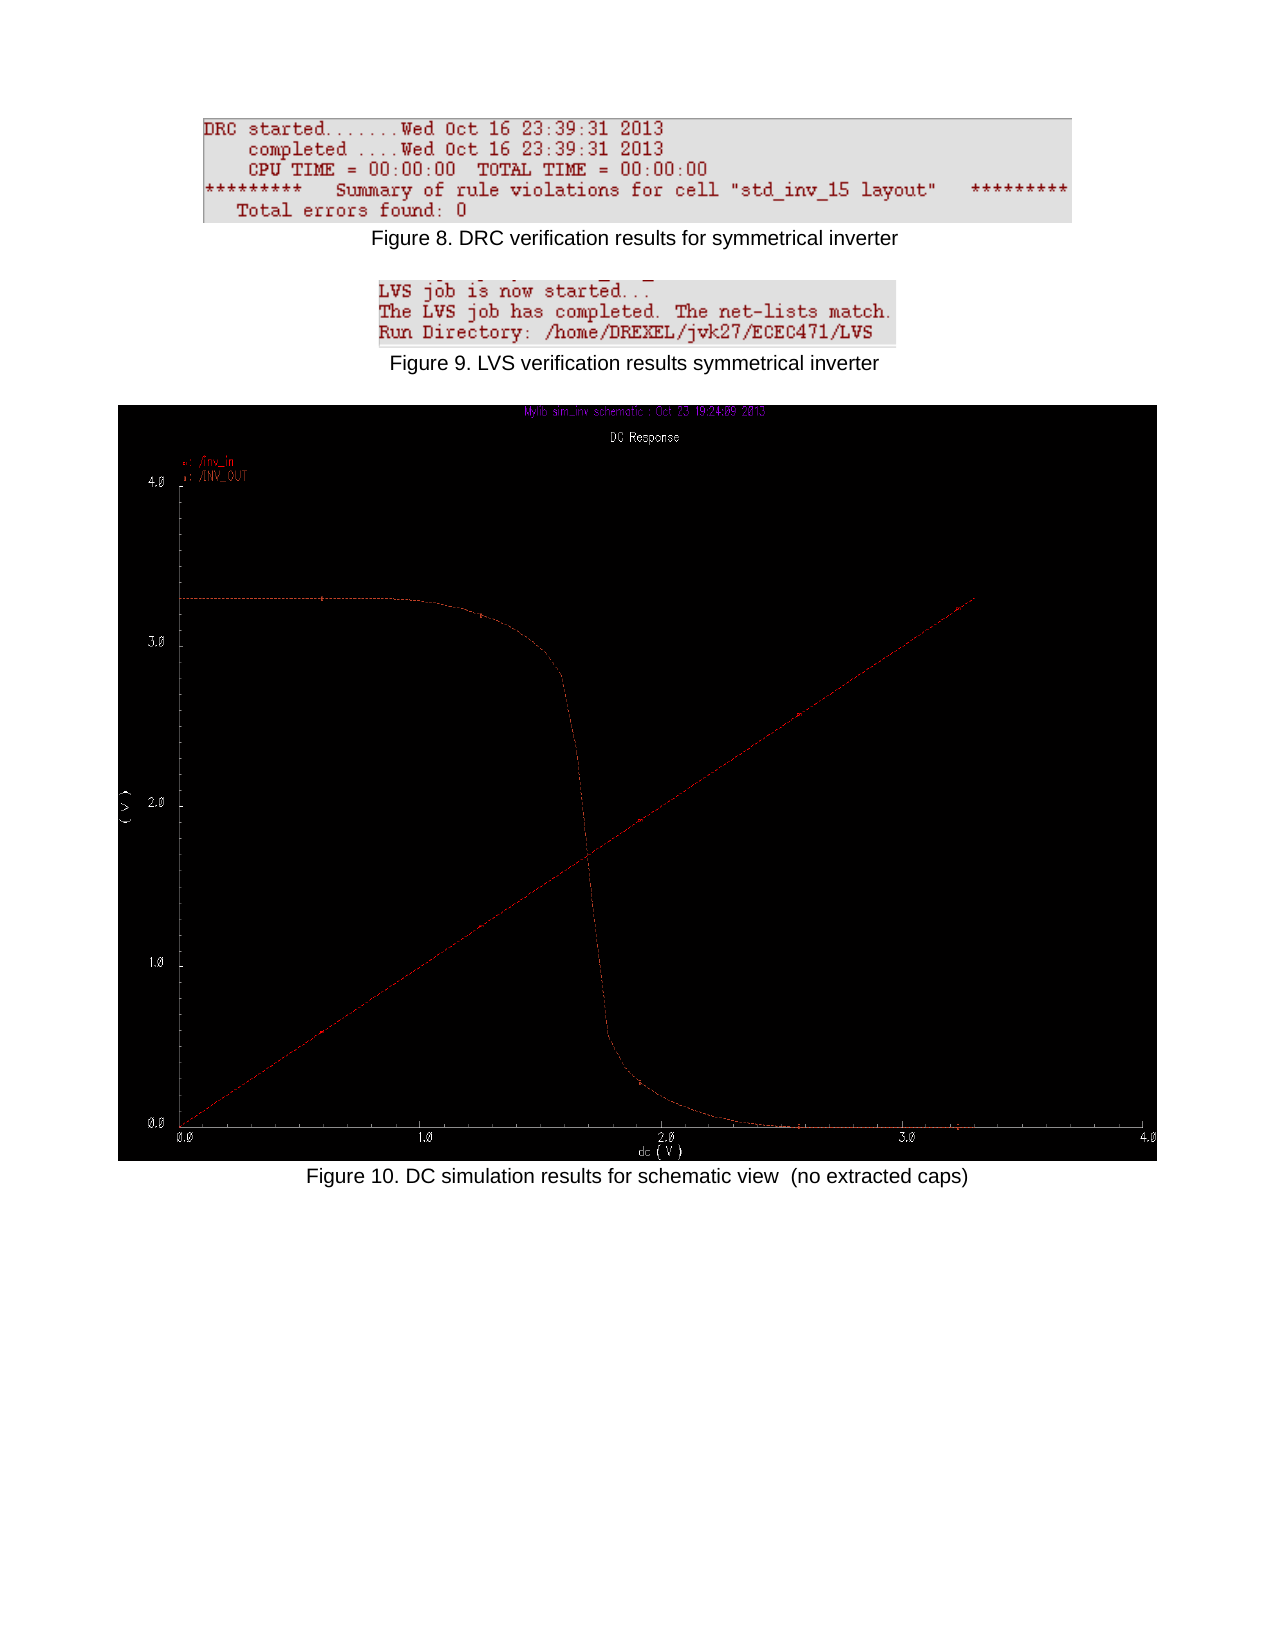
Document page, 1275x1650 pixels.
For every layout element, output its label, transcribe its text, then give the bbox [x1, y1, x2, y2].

picture [378, 280, 897, 348]
text Figure 8. DRC verification results for symmetrical inverter [118, 118, 1157, 250]
text Figure 9. LVS verification results symmetrical inverter [118, 281, 1157, 375]
picture [203, 118, 1072, 223]
picture [118, 405, 1157, 1161]
text Figure 10. DC simulation results for schematic view (no extracted caps) [118, 1161, 1157, 1188]
